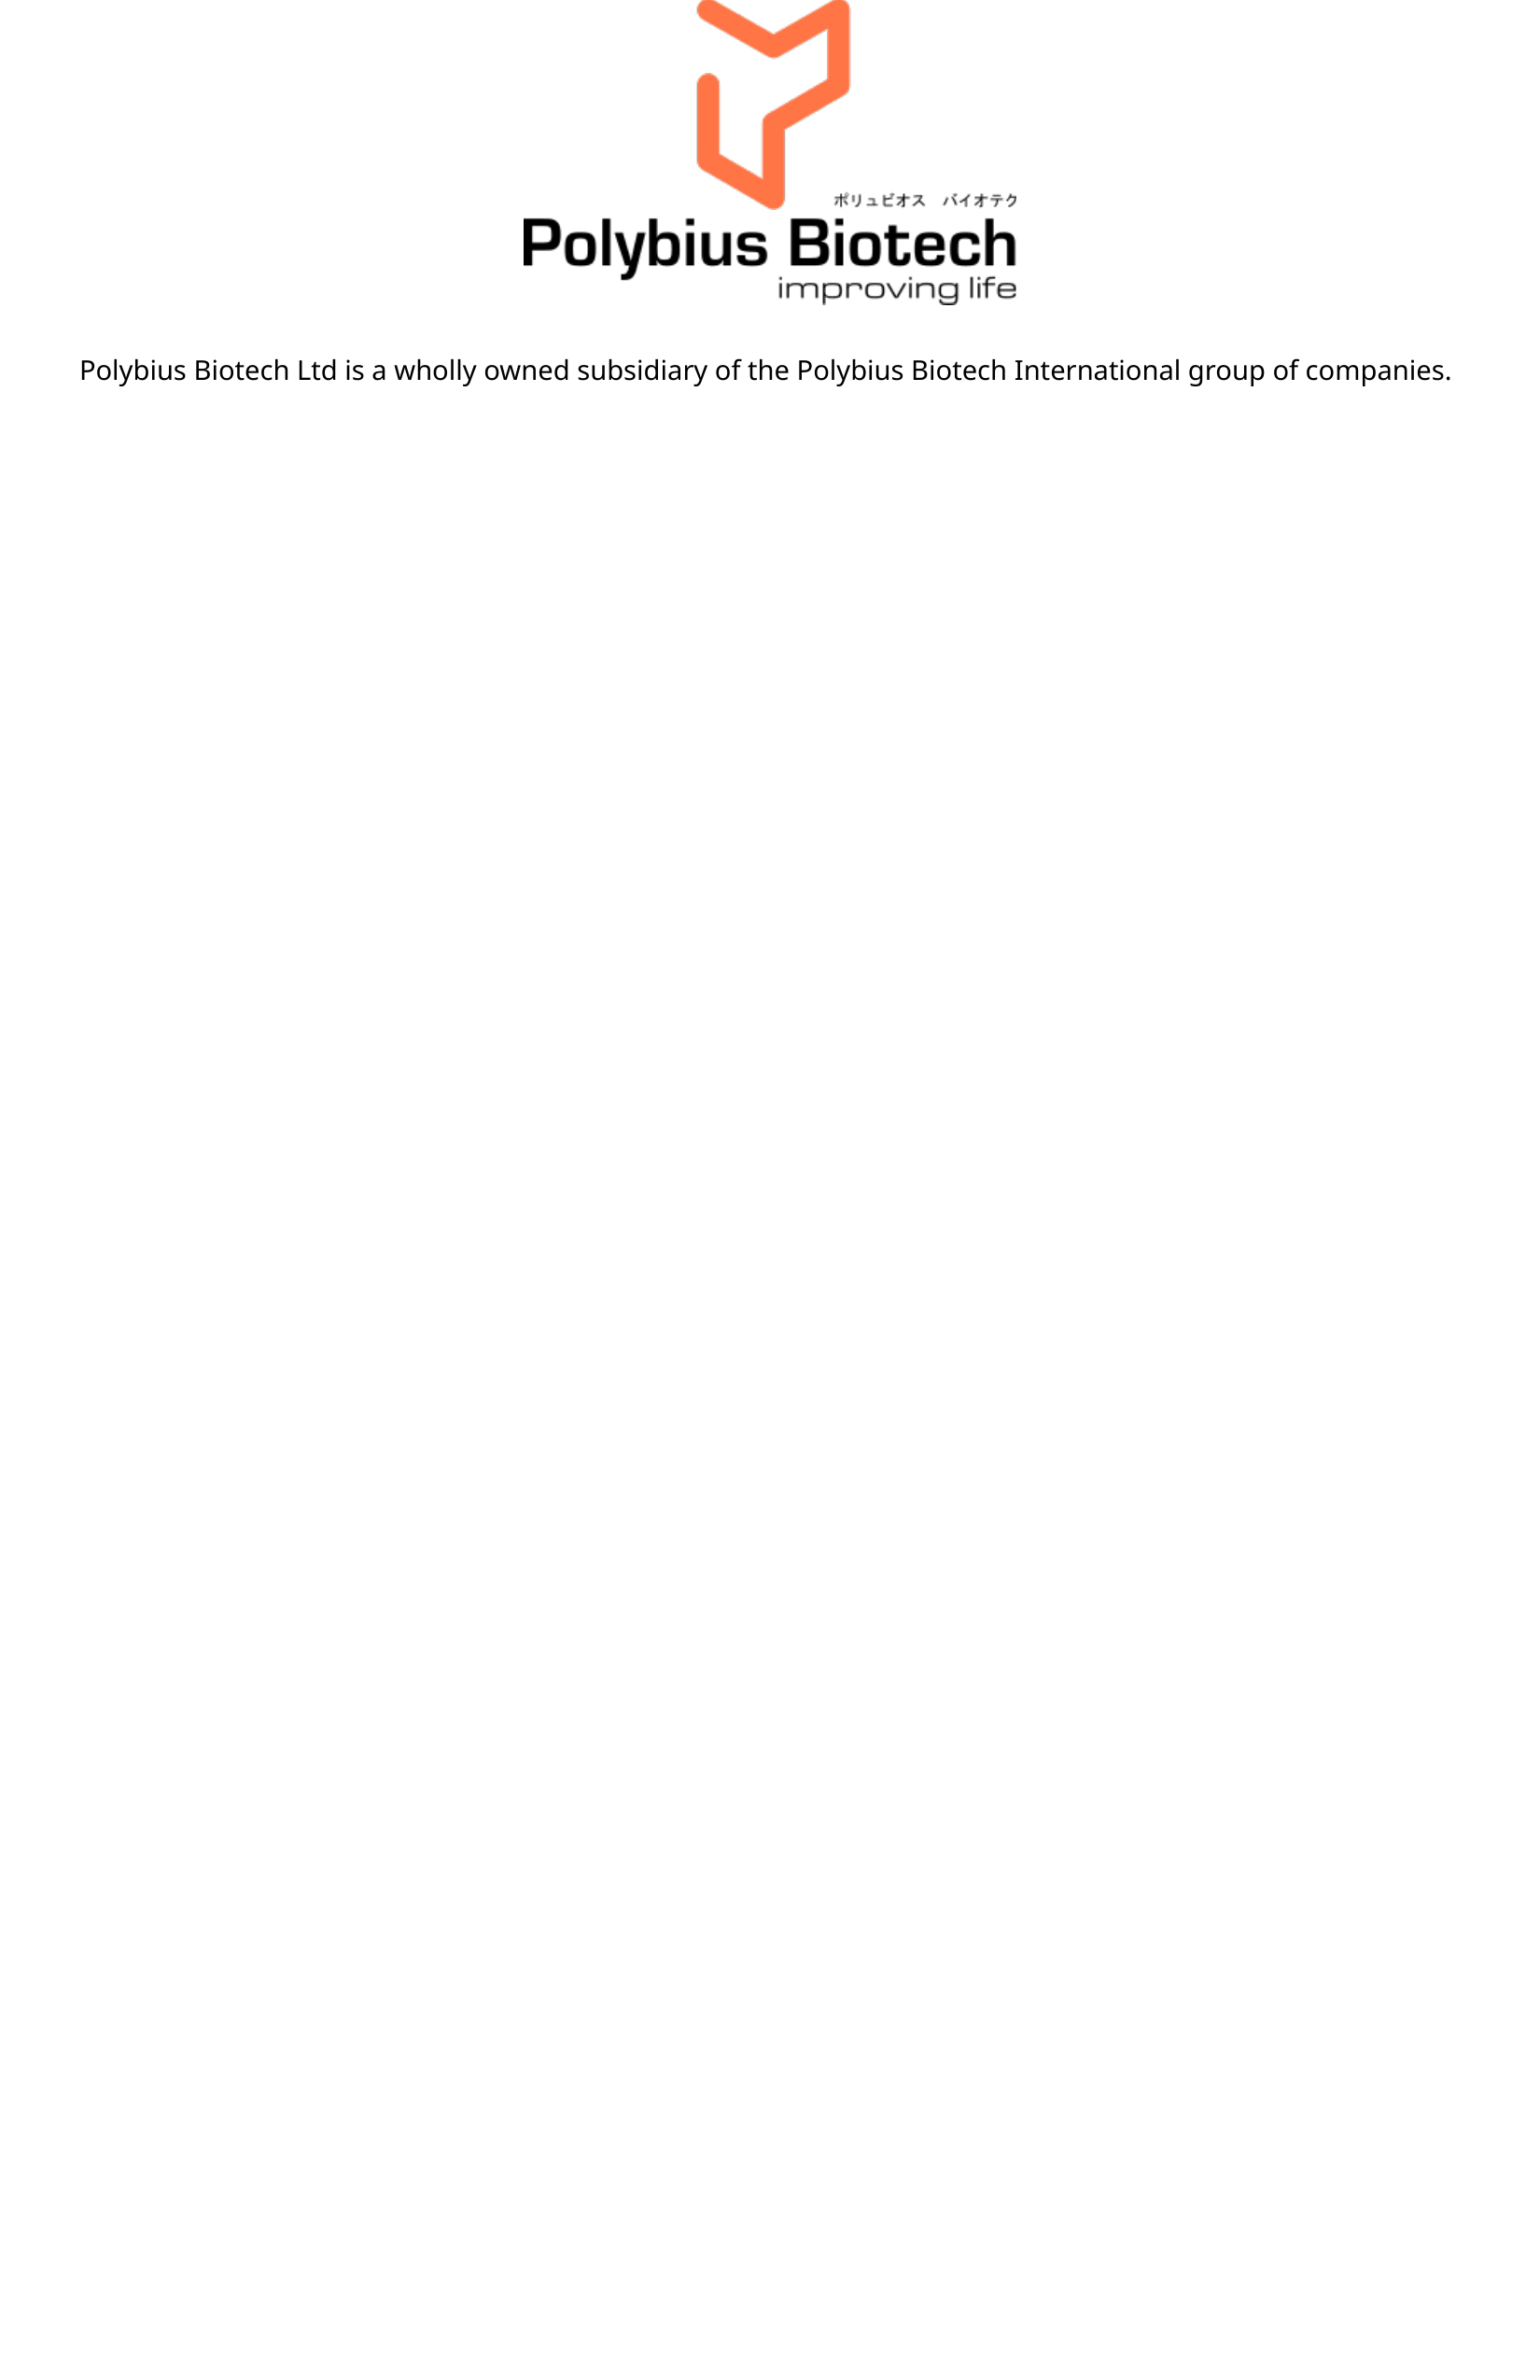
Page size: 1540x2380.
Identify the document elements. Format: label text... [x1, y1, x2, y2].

picture [524, 0, 1016, 305]
text Polybius Biotech Ltd is a wholly owned subsidiary of the Polybius Biotech International group of companies. [0, 347, 1540, 389]
